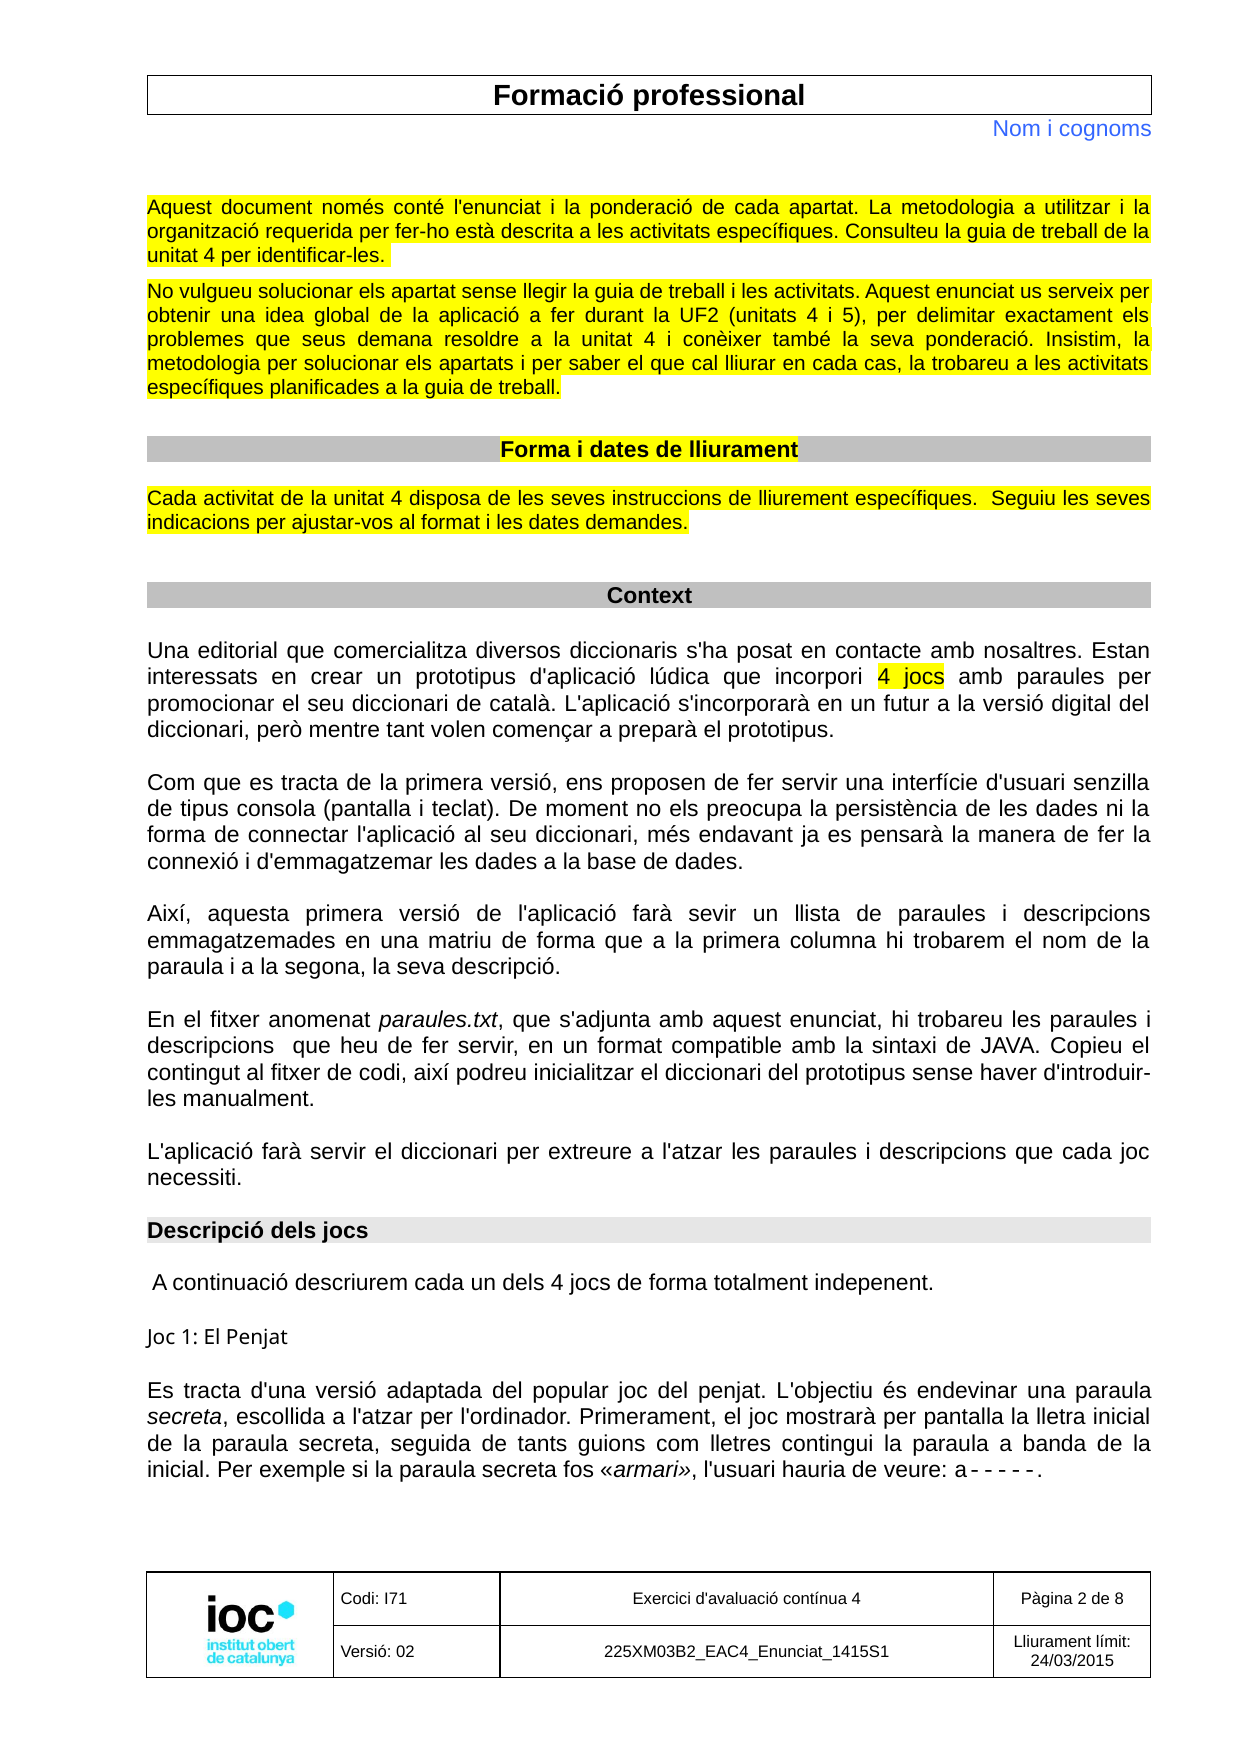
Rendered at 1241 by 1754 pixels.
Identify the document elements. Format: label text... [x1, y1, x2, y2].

text Així, aquesta primera versió de l'aplicació farà sevir un llista de paraules i descripcions emmagatzemades en una matriu de forma que a la primera columna hi trobarem el nom de la paraula i a la segona, la seva descripció. [147, 900, 1151, 979]
text Descripció dels jocs [147, 1217, 1151, 1243]
text En el fitxer anomenat paraules.txt, que s'adjunta amb aquest enunciat, hi trobareu les paraules i descripcions que heu de fer servir, en un format compatible amb la sintaxi de JAVA. Copieu el contingut al fitxer de codi, així podreu inicialitzar el diccionari del prototipus sense haver d'introduir-les manualment. [147, 1006, 1151, 1111]
picture [194, 1581, 308, 1677]
text Aquest document només conté l'enunciat i la ponderació de cada apartat. La metodologia a utilitzar i la organització requerida per fer-ho està descrita a les activitats específiques. Consulteu la guia de treball de la unitat 4 per identificar-les. [147, 195, 1151, 267]
text No vulgueu solucionar els apartat sense llegir la guia de treball i les activitats. Aquest enunciat us serveix per obtenir una idea global de la aplicació a fer durant la UF2 (unitats 4 i 5), per delimitar exactament els problemes que seus demana resoldre a la unitat 4 i conèixer també la seva ponderació. Insistim, la metodologia per solucionar els apartats i per saber el que cal lliurar en cada cas, la trobareu a les activitats específiques planificades a la guia de treball. [147, 279, 1151, 399]
text A continuació descriurem cada un dels 4 jocs de forma totalment indepenent. [147, 1269, 1151, 1296]
text Joc 1: El Penjat [147, 1322, 1151, 1351]
text Context [147, 582, 1151, 608]
text Com que es tracta de la primera versió, ens proposen de fer servir una interfície d'usuari senzilla de tipus consola (pantalla i teclat). De moment no els preocupa la persistència de les dades ni la forma de connectar l'aplicació al seu diccionari, més endavant ja es pensarà la manera de fer la connexió i d'emmagatzemar les dades a la base de dades. [147, 769, 1151, 874]
text Forma i dates de lliurament [147, 436, 1151, 462]
text L'aplicació farà servir el diccionari per extreure a l'atzar les paraules i descripcions que cada joc necessiti. [147, 1138, 1151, 1190]
text Es tracta d'una versió adaptada del popular joc del penjat. L'objectiu és endevinar una paraula secreta, escollida a l'atzar per l'ordinador. Primerament, el joc mostrarà per pantalla la lletra inicial de la paraula secreta, seguida de tants guions com lletres contingui la paraula a banda de la inicial. Per exemple si la paraula secreta fos «armari», l'usuari hauria de veure: a-----. [147, 1377, 1151, 1484]
text Una editorial que comercialitza diversos diccionaris s'ha posat en contacte amb nosaltres. Estan interessats en crear un prototipus d'aplicació lúdica que incorpori 4 jocs amb paraules per promocionar el seu diccionari de català. L'aplicació s'incorporarà en un futur a la versió digital del diccionari, però mentre tant volen començar a preparà el prototipus. [147, 637, 1151, 742]
text Cada activitat de la unitat 4 disposa de les seves instruccions de lliurement específiques. Seguiu les seves indicacions per ajustar-vos al format i les dates demandes. [147, 486, 1151, 534]
